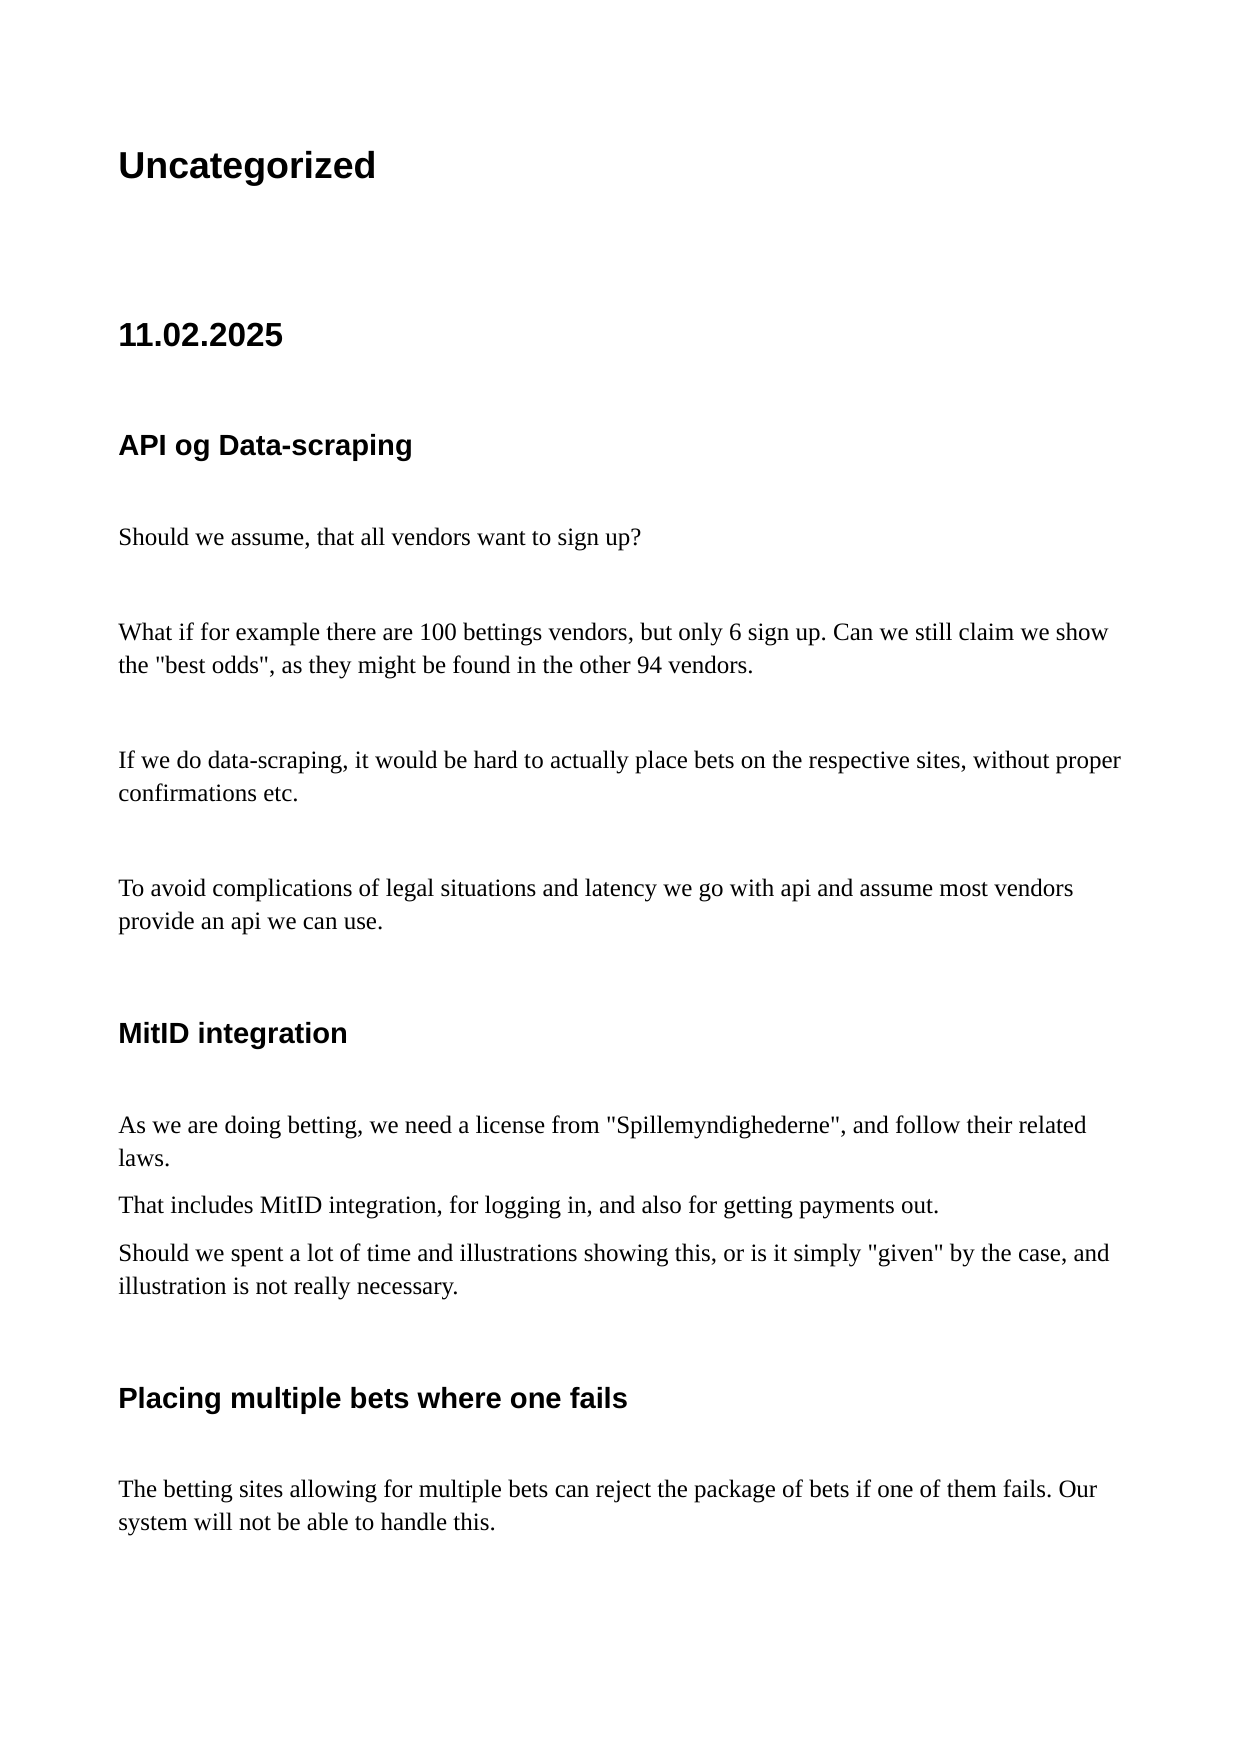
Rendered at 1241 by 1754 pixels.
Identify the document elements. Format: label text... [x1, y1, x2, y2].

subtitle Placing multiple bets where one fails [118, 1381, 1122, 1414]
text As we are doing betting, we need a license from "Spillemyndighederne", and follow their related laws. [118, 1110, 1122, 1171]
text To avoid complications of legal situations and latency we go with api and assume most vendors provide an api we can use. [118, 873, 1122, 935]
text If we do data-scraping, it would be hard to actually place bets on the respective sites, without proper confirmations etc. [118, 745, 1122, 807]
text Should we assume, that all vendors want to sign up? [118, 522, 1122, 550]
text Should we spent a lot of time and illustrations showing this, or is it simply "given" by the case, and illustration is not really necessary. [118, 1238, 1122, 1300]
text That includes MitID integration, for logging in, and also for getting payments out. [118, 1190, 1122, 1219]
subtitle MitID integration [118, 1016, 1122, 1049]
subtitle Uncategorized [118, 143, 1122, 186]
text The betting sites allowing for multiple bets can reject the package of bets if one of them fails. Our system will not be able to handle this. [118, 1474, 1122, 1536]
text What if for example there are 100 bettings vendors, but only 6 sign up. Can we still claim we show the "best odds", as they might be found in the other 94 vendors. [118, 617, 1122, 678]
subtitle API og Data-scraping [118, 428, 1122, 461]
subtitle 11.02.2025 [118, 315, 1122, 353]
